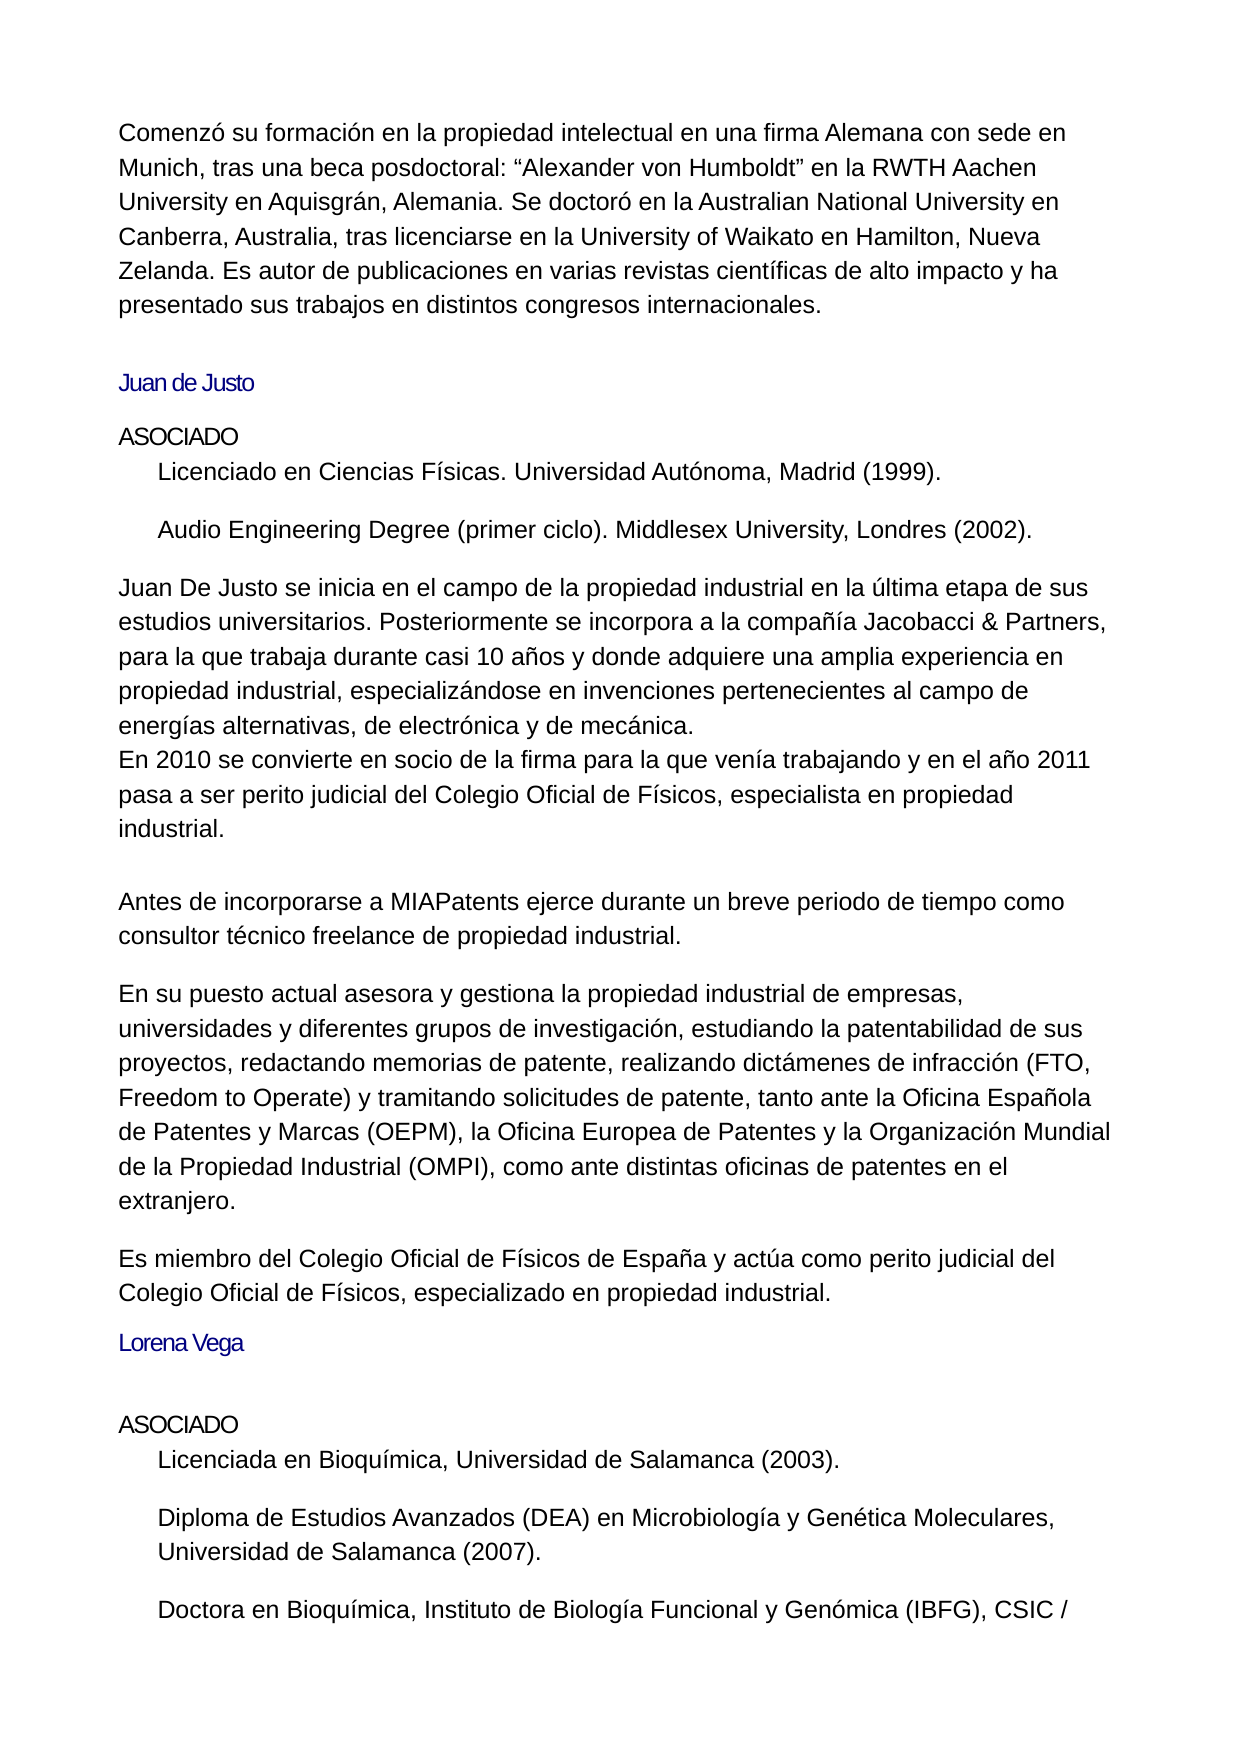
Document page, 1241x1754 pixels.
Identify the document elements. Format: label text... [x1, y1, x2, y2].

text Licenciada en Bioquímica, Universidad de Salamanca (2003). [157, 1445, 1122, 1474]
text Licenciado en Ciencias Físicas. Universidad Autónoma, Madrid (1999). [157, 457, 1122, 486]
text En 2010 se convierte en socio de la firma para la que venía trabajando y en el año 2011 pasa a ser perito judicial del Colegio Oficial de Físicos, especialista en propiedad industrial. [118, 745, 1122, 843]
text Audio Engineering Degree (primer ciclo). Middlesex University, Londres (2002). [157, 515, 1122, 544]
subtitle ASOCIADO [118, 422, 1122, 451]
text Doctora en Bioquímica, Instituto de Biología Funcional y Genómica (IBFG), CSIC / [157, 1595, 1122, 1624]
subtitle Juan de Justo [118, 368, 1122, 397]
subtitle ASOCIADO [118, 1410, 1122, 1439]
subtitle Lorena Vega [118, 1327, 1122, 1356]
text Diploma de Estudios Avanzados (DEA) en Microbiología y Genética Moleculares, Universidad de Salamanca (2007). [157, 1503, 1122, 1566]
text Es miembro del Colegio Oficial de Físicos de España y actúa como perito judicial del Colegio Oficial de Físicos, especializado en propiedad industrial. [118, 1244, 1122, 1307]
text Antes de incorporarse a MIAPatents ejerce durante un breve periodo de tiempo como consultor técnico freelance de propiedad industrial. [118, 887, 1122, 950]
text Juan De Justo se inicia en el campo de la propiedad industrial en la última etapa de sus estudios universitarios. Posteriormente se incorpora a la compañía Jacobacci & Partners, para la que trabaja durante casi 10 años y donde adquiere una amplia experiencia en propiedad industrial, especializándose en invenciones pertenecientes al campo de energías alternativas, de electrónica y de mecánica. [118, 573, 1122, 739]
text En su puesto actual asesora y gestiona la propiedad industrial de empresas, universidades y diferentes grupos de investigación, estudiando la patentabilidad de sus proyectos, redactando memorias de patente, realizando dictámenes de infracción (FTO, Freedom to Operate) y tramitando solicitudes de patente, tanto ante la Oficina Española de Patentes y Marcas (OEPM), la Oficina Europea de Patentes y la Organización Mundial de la Propiedad Industrial (OMPI), como ante distintas oficinas de patentes en el extranjero. [118, 979, 1122, 1215]
text Comenzó su formación en la propiedad intelectual en una firma Alemana con sede en Munich, tras una beca posdoctoral: “Alexander von Humboldt” en la RWTH Aachen University en Aquisgrán, Alemania. Se doctoró en la Australian National University en Canberra, Australia, tras licenciarse en la University of Waikato en Hamilton, Nueva Zelanda. Es autor de publicaciones en varias revistas científicas de alto impacto y ha presentado sus trabajos en distintos congresos internacionales. [118, 118, 1122, 319]
